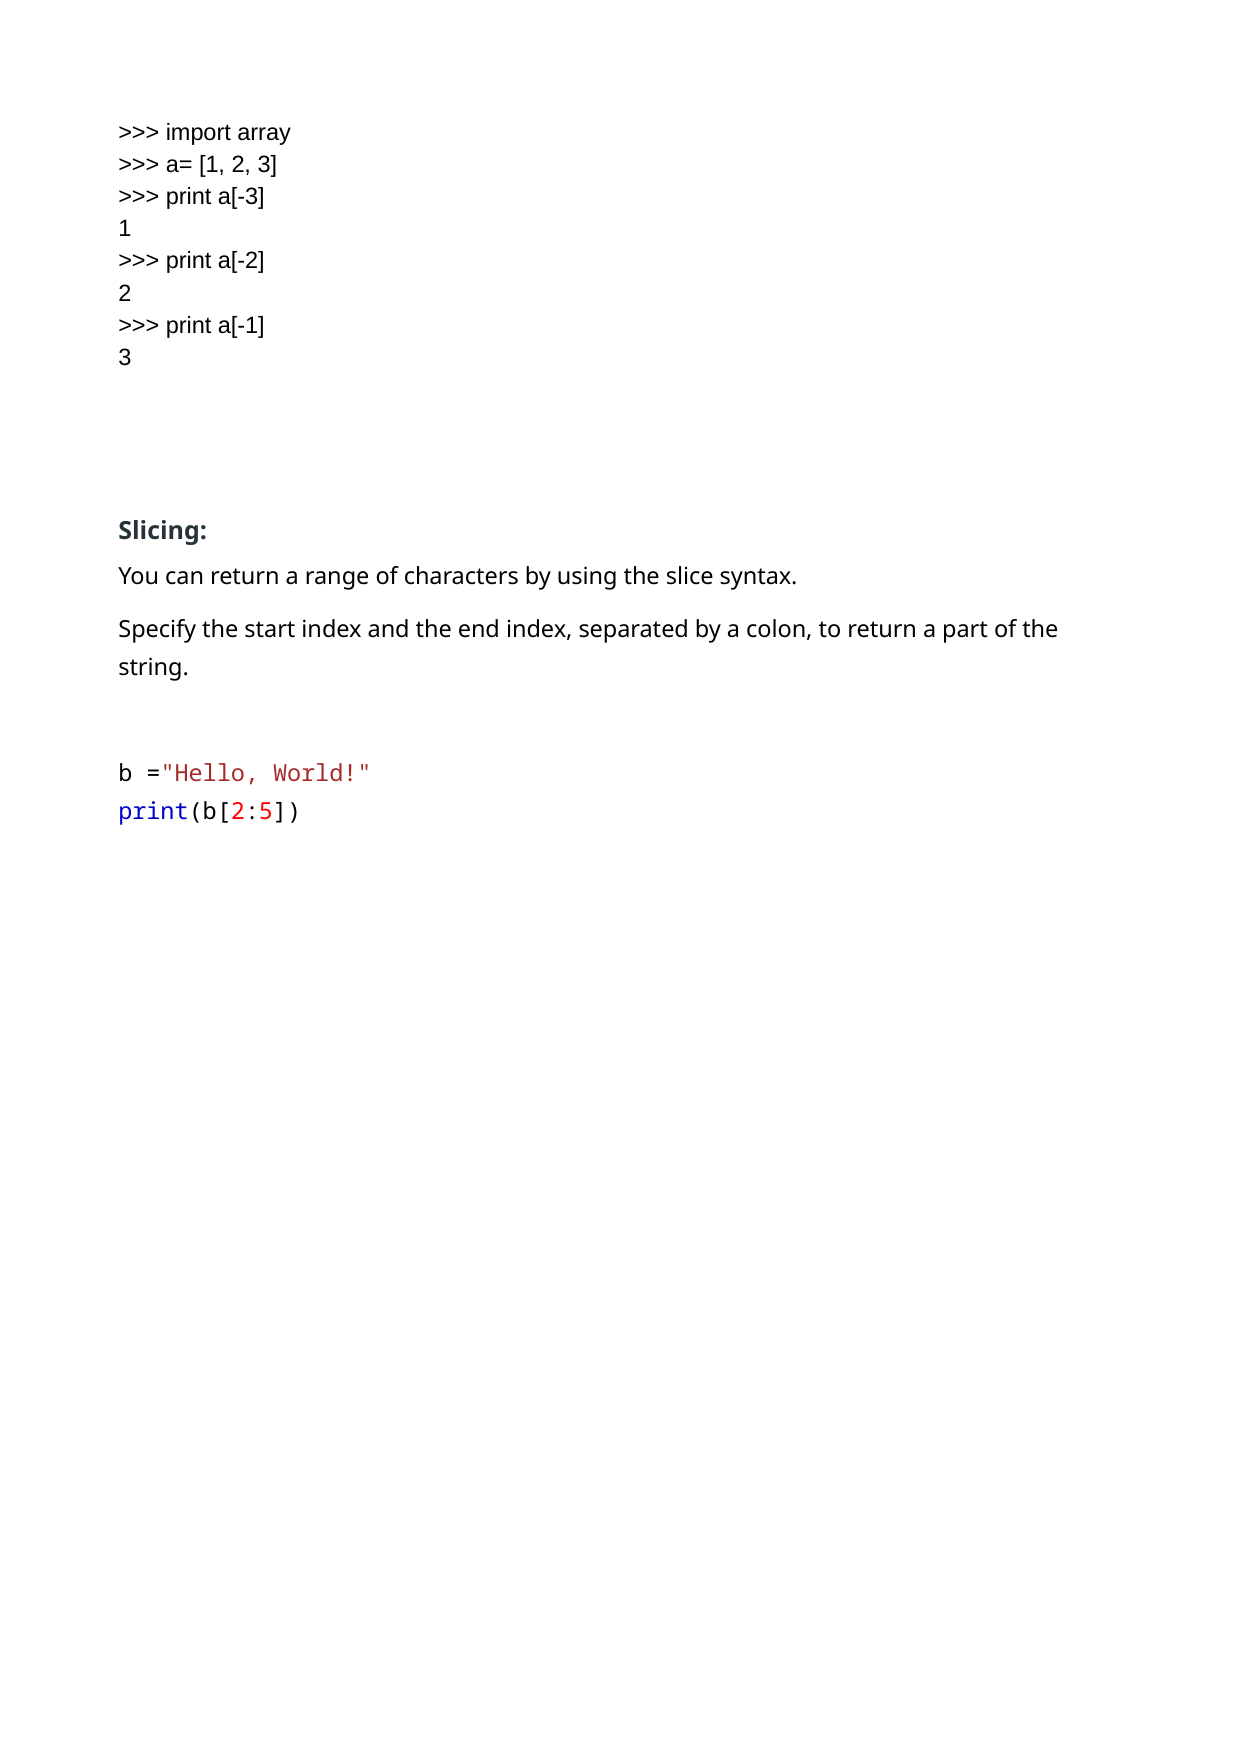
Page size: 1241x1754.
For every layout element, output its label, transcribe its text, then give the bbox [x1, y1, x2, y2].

text Specify the start index and the end index, separated by a colon, to return a part of the string. [118, 612, 1122, 682]
text b ="Hello, World!" print(b[2:5]) [118, 756, 1122, 826]
subtitle Slicing: [118, 512, 1122, 547]
text You can return a range of characters by using the slice syntax. [118, 559, 1122, 591]
text >>> import array >>> a= [1, 2, 3] >>> print a[-3] 1 >>> print a[-2] 2 >>> print a[-1] 3 [118, 118, 1122, 370]
